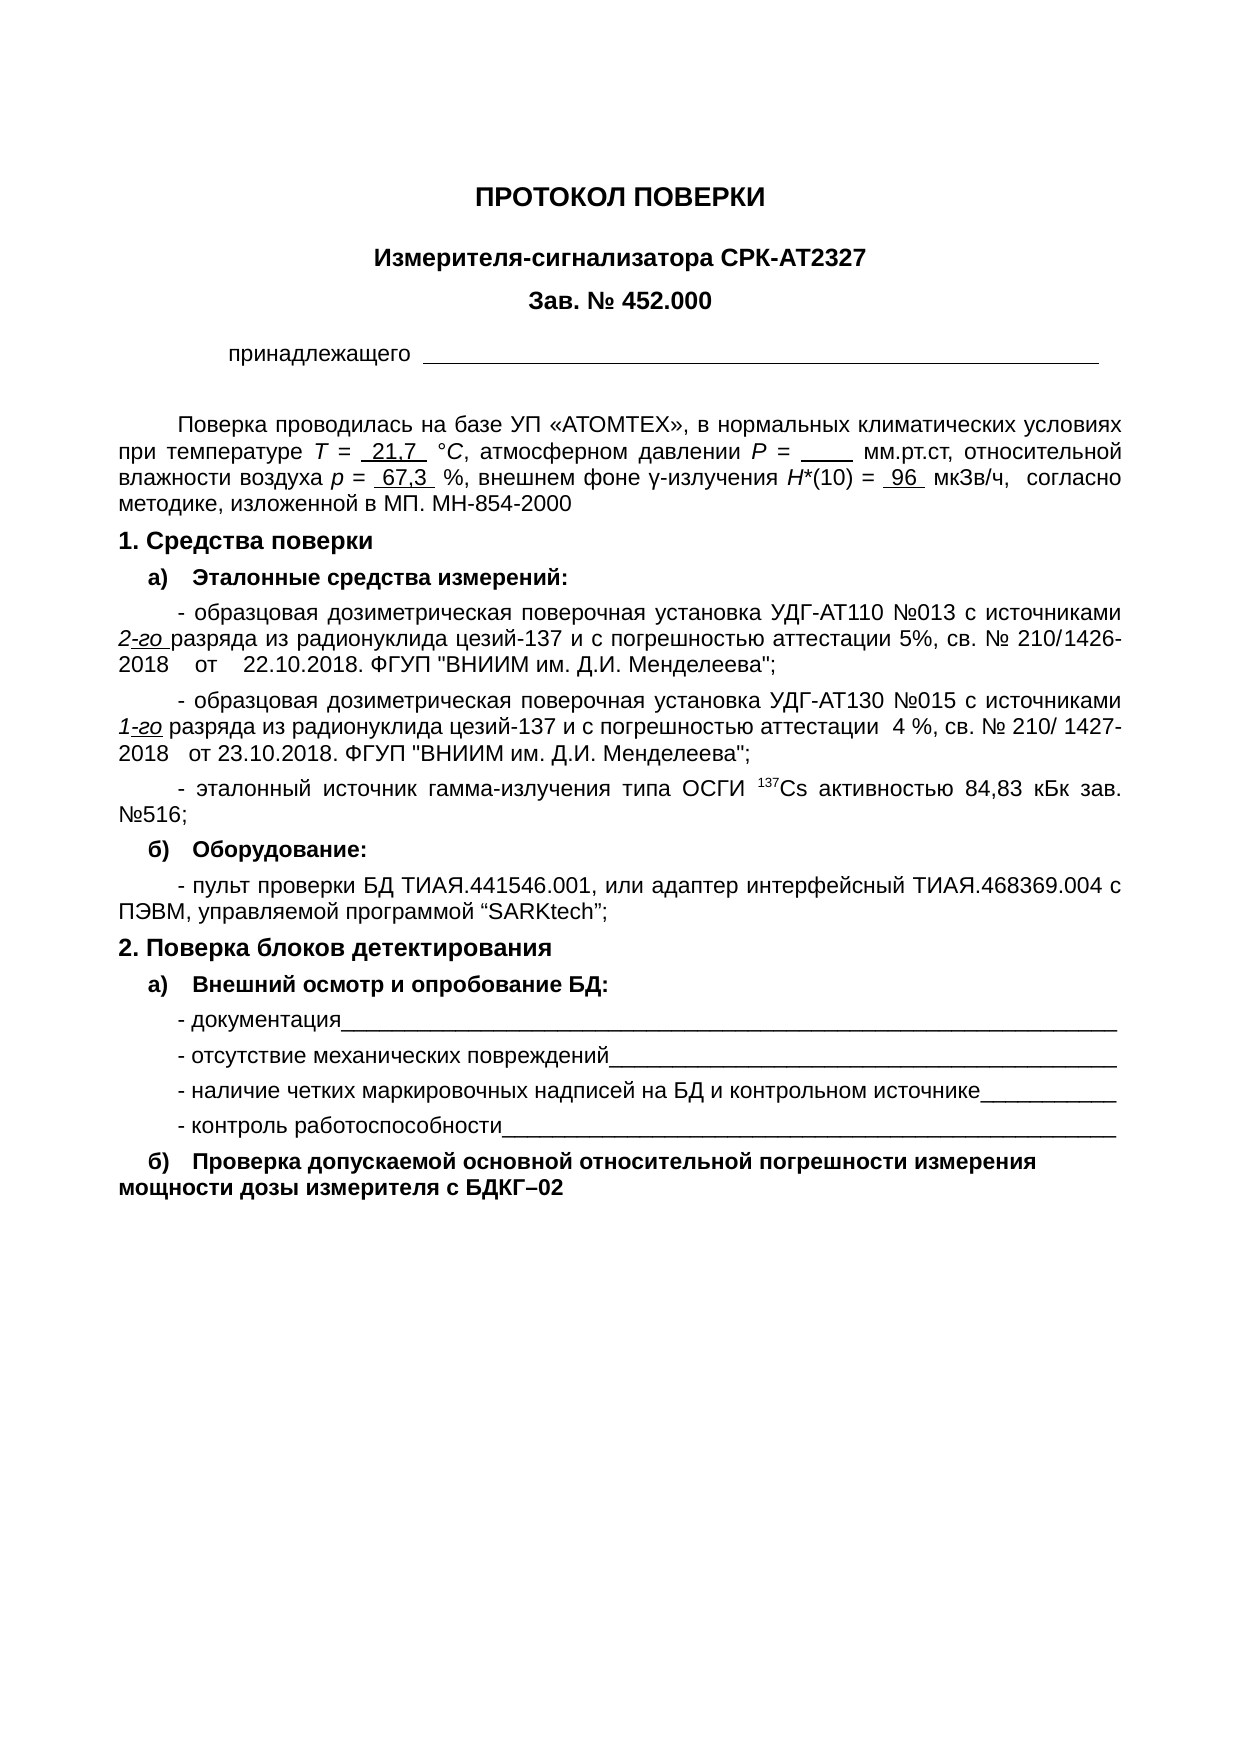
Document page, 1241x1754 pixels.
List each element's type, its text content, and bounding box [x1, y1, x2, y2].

text а) Внешний осмотр и опробование БД: [118, 971, 1122, 997]
text Измерителя-сигнализатора СРК-АТ2327 [118, 243, 1122, 272]
text - образцовая дозиметрическая поверочная установка УДГ-АТ130 №015 с источниками 1-го разряда из радионуклида цезий-137 и с погрешностью аттестации 4 %, св. № 210/ 1427-2018 от 23.10.2018. ФГУП "ВНИИМ им. Д.И. Менделеева"; [118, 687, 1122, 766]
text 1. Средства поверки [118, 526, 1122, 554]
text - образцовая дозиметрическая поверочная установка УДГ-АТ110 №013 с источниками 2-го разряда из радионуклида цезий-137 и с погрешностью аттестации 5%, св. № 210/1426-2018 от 22.10.2018. ФГУП "ВНИИМ им. Д.И. Менделеева"; [118, 599, 1122, 678]
text а) Эталонные средства измерений: [118, 563, 1122, 590]
text Измерипринадлежащего . . [118, 338, 1122, 367]
text - отсутствие механических повреждений [118, 1042, 1122, 1068]
text Зав. № 452.000 [118, 286, 1122, 315]
text б) Оборудование: [118, 836, 1122, 863]
text - контроль работоспособности [118, 1112, 1122, 1139]
text Поверка проводилась на базе УП «АТОМТЕХ», в нормальных климатических условиях при температуре Т = 21,7 °С, атмосферном давлении Р = мм.рт.ст, относительной влажности воздуха р = 67,3 %, внешнем фоне γ-излучения H*(10) = 96 мкЗв/ч, согласно методике, изложенной в МП. МН-854-2000 [118, 411, 1122, 517]
text - пульт проверки БД ТИАЯ.441546.001, или адаптер интерфейсный ТИАЯ.468369.004 с ПЭВМ, управляемой программой “SARKtech”; [118, 872, 1122, 924]
text 2. Поверка блоков детектирования [118, 933, 1122, 962]
text - наличие четких маркировочных надписей на БД и контрольном источнике [118, 1077, 1122, 1103]
text - эталонный источник гамма-излучения типа ОСГИ 137Cs активностью 84,83 кБк зав. №516; [118, 775, 1122, 827]
text - документация [118, 1006, 1122, 1033]
text б) Проверка допускаемой основной относительной погрешности измерения мощности дозы измерителя с БДКГ–02 [118, 1148, 1122, 1200]
text ПРОТОКОЛ ПОВЕРКИ [118, 181, 1122, 212]
